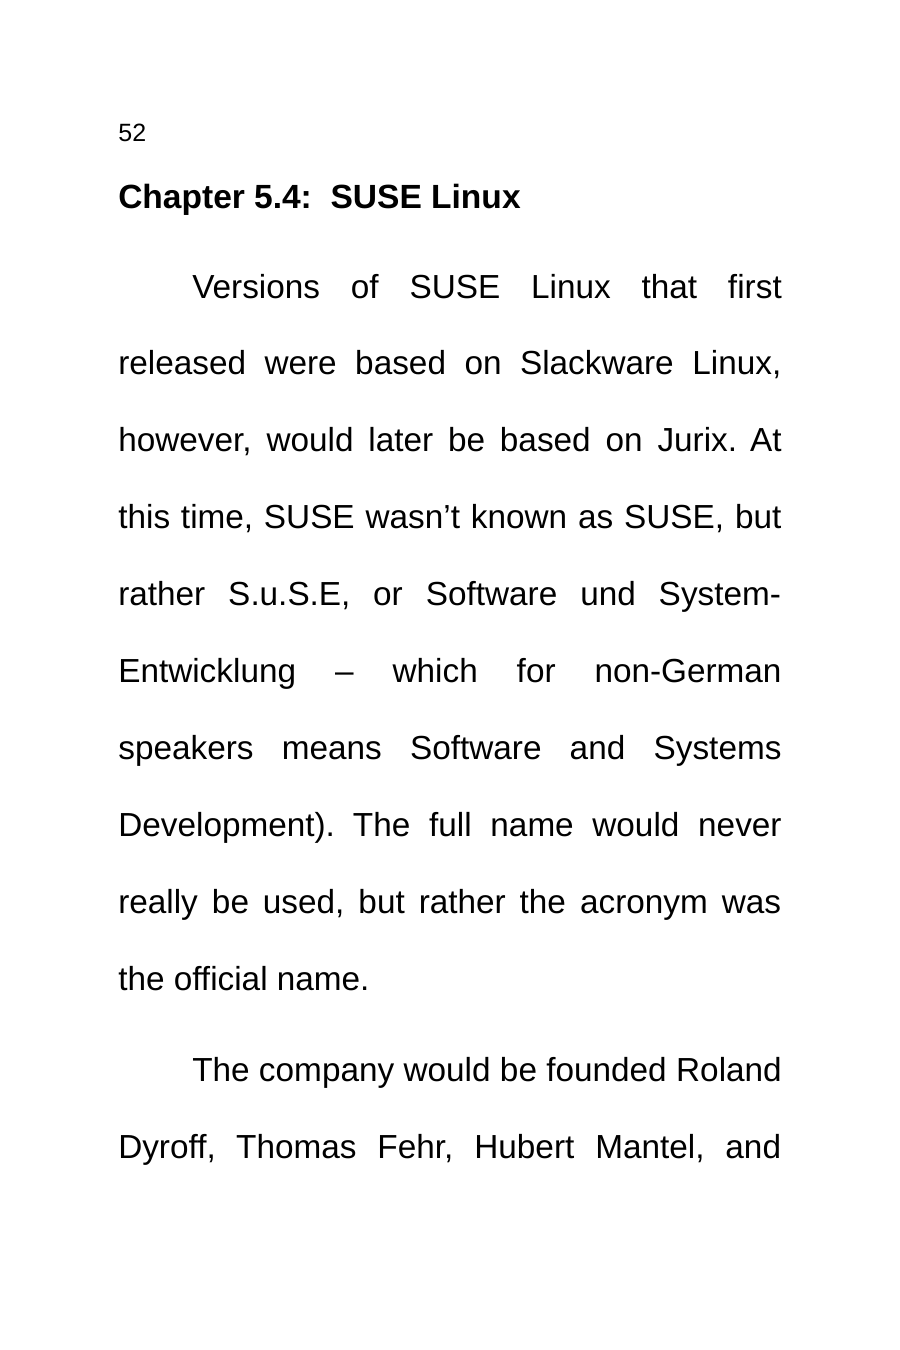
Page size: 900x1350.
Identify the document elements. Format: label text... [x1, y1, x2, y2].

text Versions of SUSE Linux that first released were based on Slackware Linux, however, would later be based on Jurix. At this time, SUSE wasn’t known as SUSE, but rather S.u.S.E, or Software und System-Entwicklung – which for non-German speakers means Software and Systems Development). The full name would never really be used, but rather the acronym was the official name. [118, 267, 782, 997]
subtitle Chapter 5.4: SUSE Linux [118, 177, 782, 216]
text The company would be founded Roland Dyroff, Thomas Fehr, Hubert Mantel, and [118, 1050, 782, 1165]
